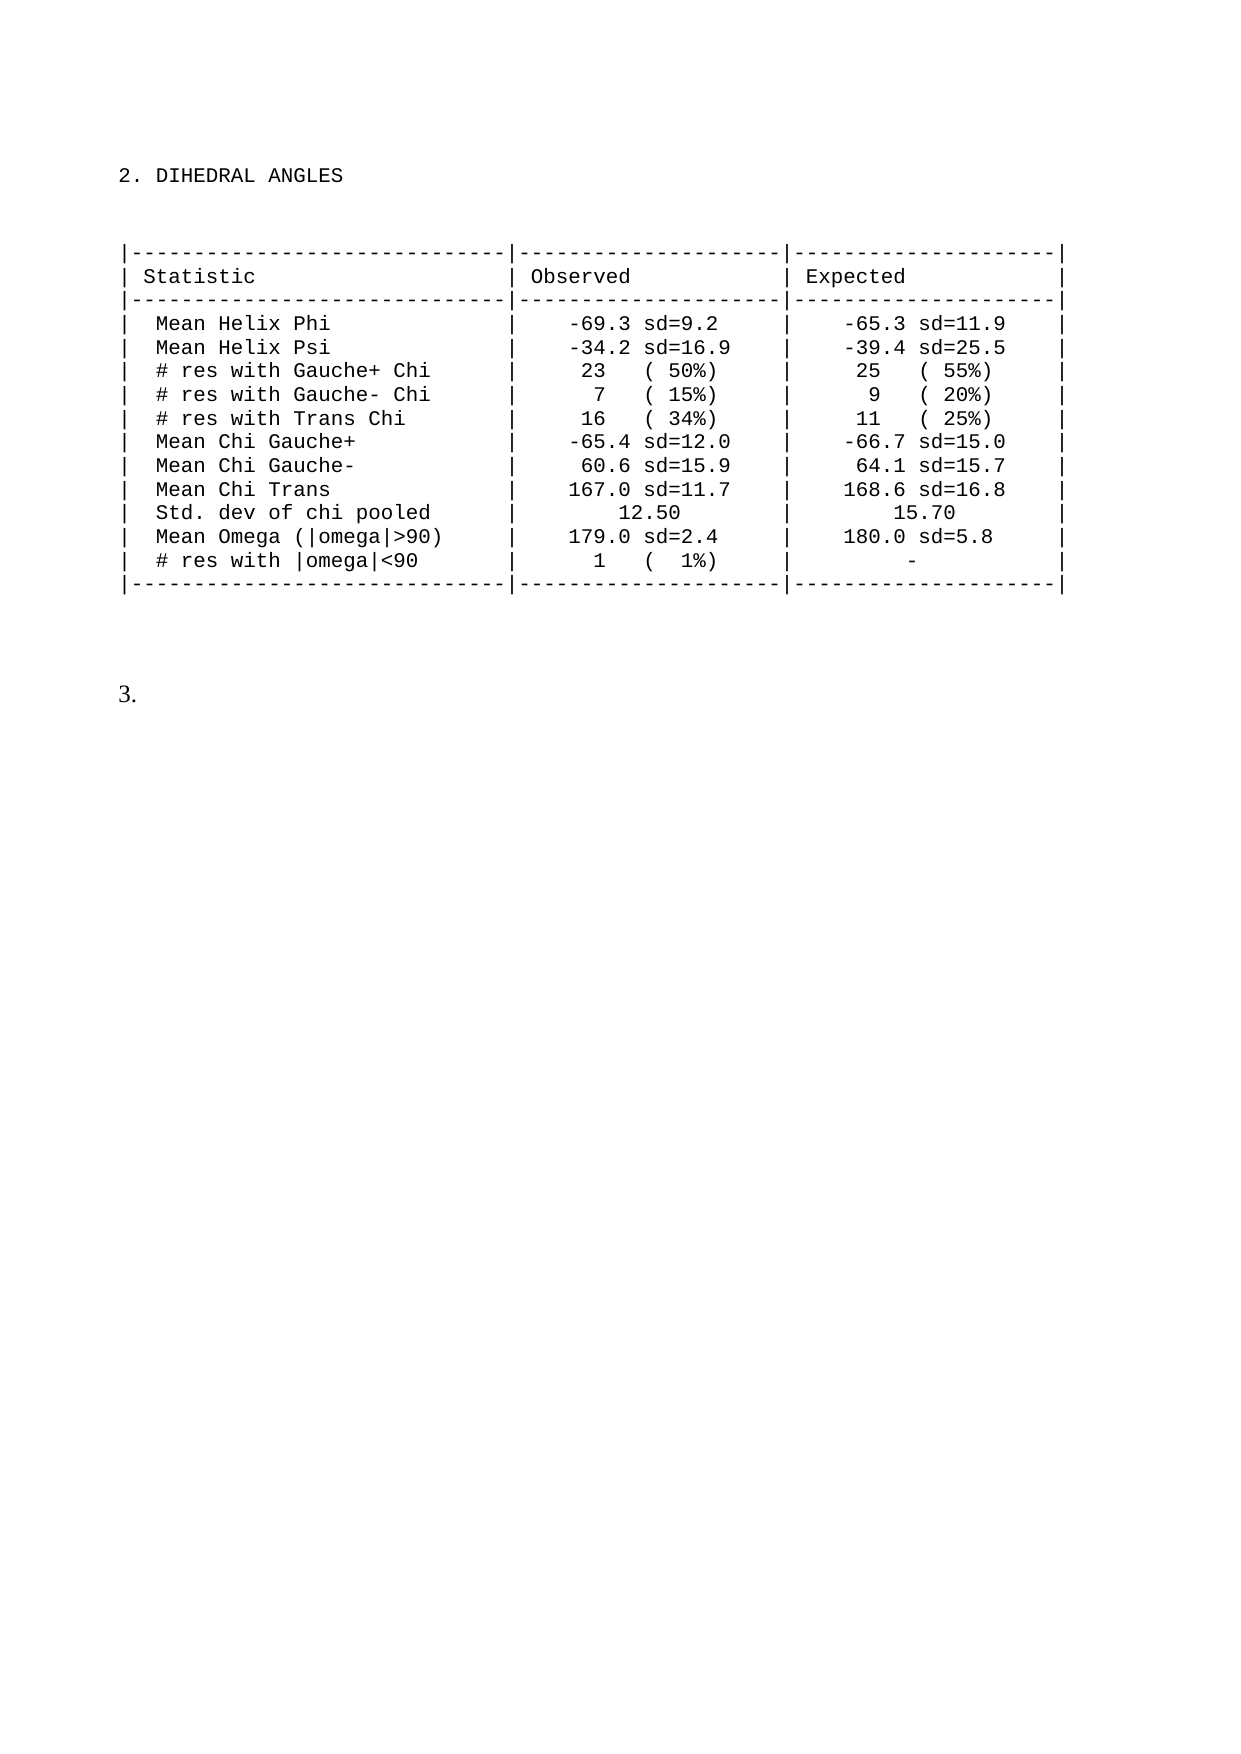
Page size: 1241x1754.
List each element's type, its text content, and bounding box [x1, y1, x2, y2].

text |------------------------------|---------------------|---------------------| [118, 573, 1122, 597]
text | Std. dev of chi pooled | 12.50 | 15.70 | [118, 502, 1122, 526]
text | Mean Helix Phi | -69.3 sd=9.2 | -65.3 sd=11.9 | [118, 313, 1122, 337]
text | # res with Gauche- Chi | 7 ( 15%) | 9 ( 20%) | [118, 384, 1122, 408]
text |------------------------------|---------------------|---------------------| [118, 289, 1122, 313]
text |------------------------------|---------------------|---------------------| [118, 242, 1122, 266]
text | # res with Gauche+ Chi | 23 ( 50%) | 25 ( 55%) | [118, 360, 1122, 384]
text 3. [118, 679, 1122, 708]
text | Mean Chi Trans | 167.0 sd=11.7 | 168.6 sd=16.8 | [118, 479, 1122, 502]
text | Mean Chi Gauche- | 60.6 sd=15.9 | 64.1 sd=15.7 | [118, 455, 1122, 479]
text | Mean Omega (|omega|>90) | 179.0 sd=2.4 | 180.0 sd=5.8 | [118, 526, 1122, 549]
text | Mean Helix Psi | -34.2 sd=16.9 | -39.4 sd=25.5 | [118, 337, 1122, 360]
text | # res with Trans Chi | 16 ( 34%) | 11 ( 25%) | [118, 408, 1122, 431]
text | Mean Chi Gauche+ | -65.4 sd=12.0 | -66.7 sd=15.0 | [118, 431, 1122, 455]
text | # res with |omega|<90 | 1 ( 1%) | - | [118, 549, 1122, 573]
text 2. DIHEDRAL ANGLES [118, 165, 1122, 189]
text | Statistic | Observed | Expected | [118, 266, 1122, 289]
